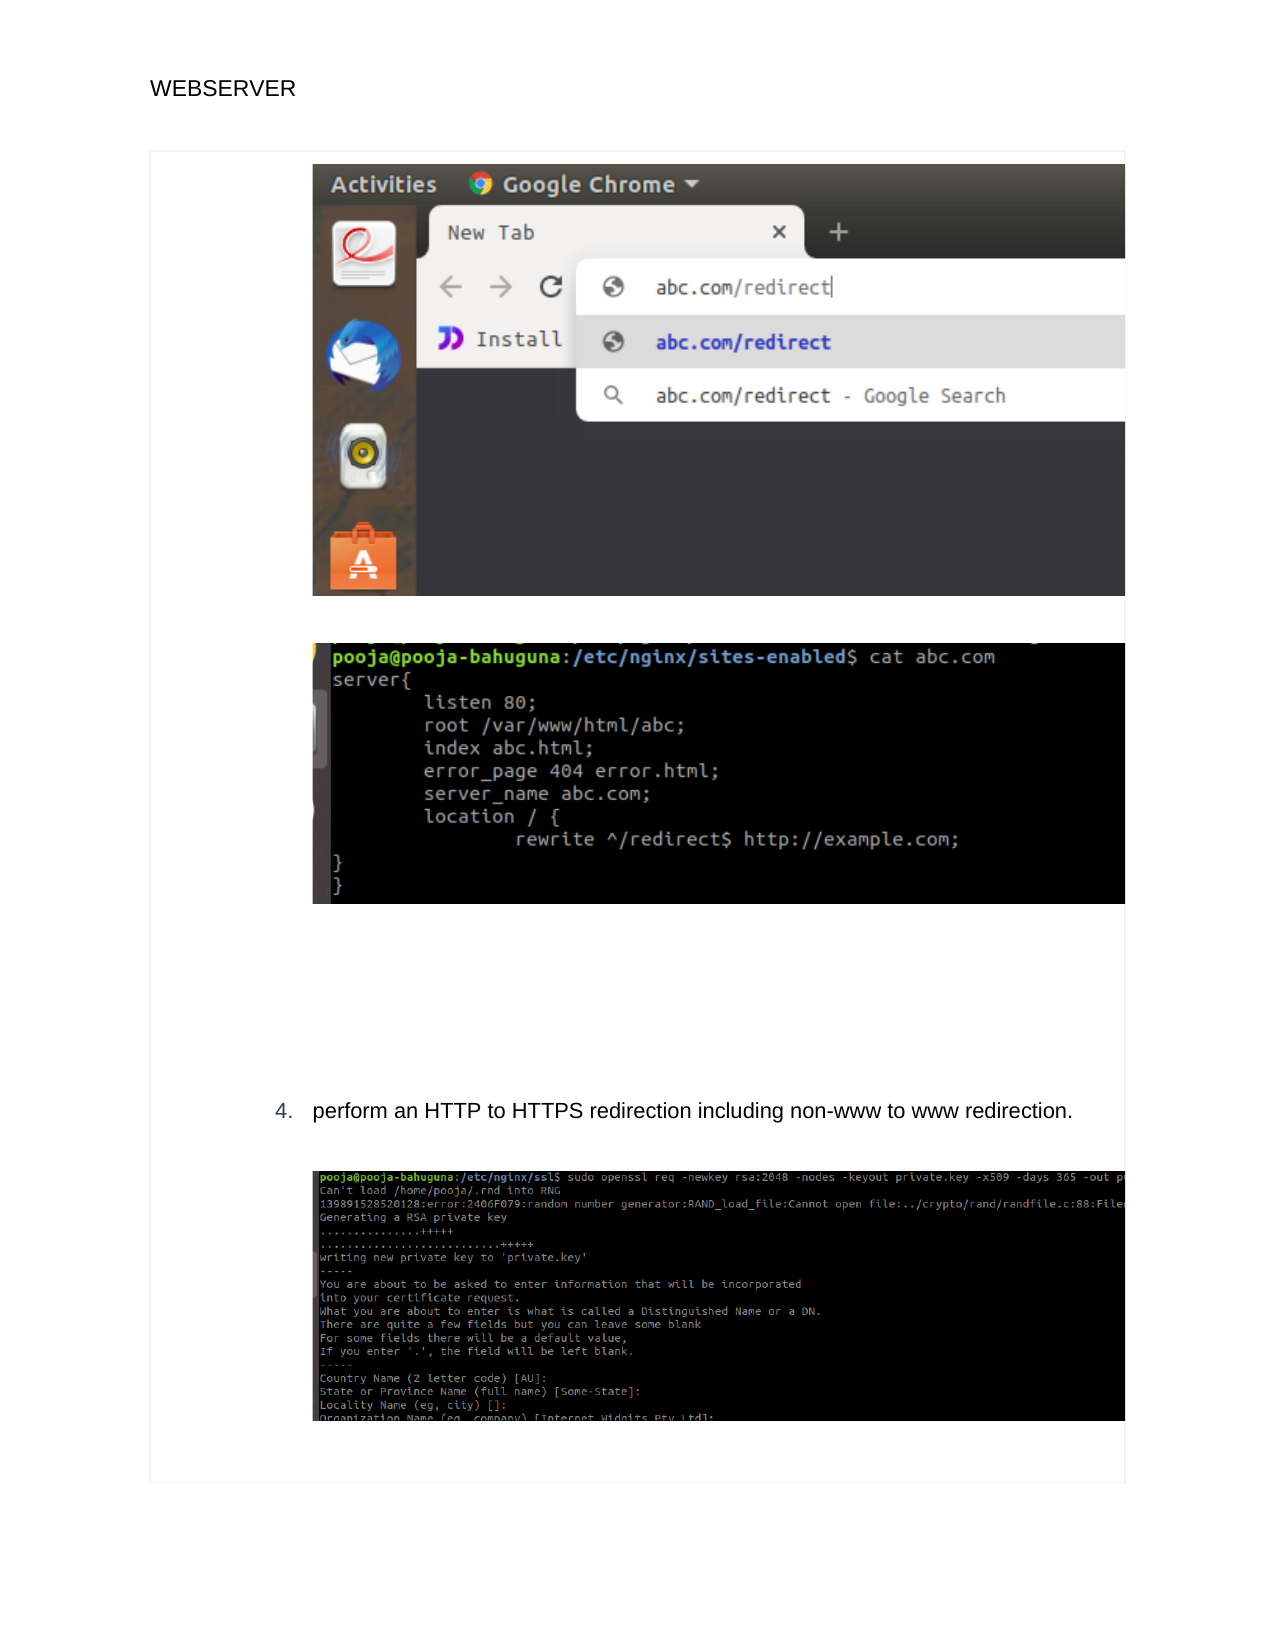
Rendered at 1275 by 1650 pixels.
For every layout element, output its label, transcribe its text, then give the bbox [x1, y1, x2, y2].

picture [312, 164, 1125, 596]
picture [312, 643, 1125, 904]
picture [312, 1171, 1125, 1421]
table_header What is the advantage of using a “reverse proxy server”? A reverse proxy server is a type of proxy server that typically sits behind the firewall in a private network and directs client requests to the appropriate backend server. A reverse proxy provides an additional level of abstraction and control to ensure the smooth flow of network traffic between clients and servers. Advantages Avoid the expense of installing another web server. A reverse proxy server increases the capacity of existing servers. Serve more requests for static content and thus free up bandwidth to serve more dynamic content. Reduce operating expense by increasing bandwidth. Provide a single point of control over who can access HTTP servers, and which servers can be accessed. Decrease response time of web pages and accelerate download time, enhancing the experience of web site users. Provide another layer of protection by hiding the internal IP address. Why and where Nginx is a better choice than apache. NGINX serves static content much faster than Apache. If you need to serve a lot of static content at high concurrency levels, NGINX should be used. NGINX code base is smaller by several orders of magnitude compared to Apache, so that is definitely a big plus from a forward-thinking security perspective. High-traffic website owners that need to serve a lot of static content and/or media streams will probably prefer NGINX. NGINX stands out because of some of its more advanced features (media streaming, reverse proxying for non-HTTP protocols), along with its commercial support and training. What are worker nodes and worker connections? How to calculate the max server capacity using the above two? A worker process is a single-threaded process. (If Nginx is doing CPU-intensive work such as SSL or gzipping and you have 2 or more CPUs/cores, then you may set worker_processes to be equal to the number of CPUs or cores.If you are serving a lot of static files and the total size of the files is bigger than the available memory, then you may increase worker_processes to fully utilize disk bandwidth.) Worker nodes are used to enable connections. The worker_connections and worker_processes allows us to calculate max clients we can handle: max clients = worker_processes * worker_connections From what directory will NGINX automatically load server (virtual host) configurations when using the default /etc/nginx/nginx.conf configuration? from /etc/nginx/sites-enabled How to configure different log_format for different “location” block/directive? Host a site ABC.COM Create an index page and a fail-safe page. If a page for URI is not available, the fail-safe page is served. proxy pass to a website xyz.com on a particular URI. redirect to above URI on /redirect/ perform an HTTP to HTTPS redirection including non-www to www redirection. Allow access to a set of particular IPs on a location block and return 405 to other IPs no matter if the page in that location exists. Place your images at /var/www/html/images. Only accept jpg/png/jpeg. Discard rest. Create a load balancer with 5 backends. Explain different types of load balancing methods. Setup Basic Auth (Popup asking for username and password) in a particular location block. (The Basic Auth should not be asked for TTN IP) [151, 152, 1124, 1481]
